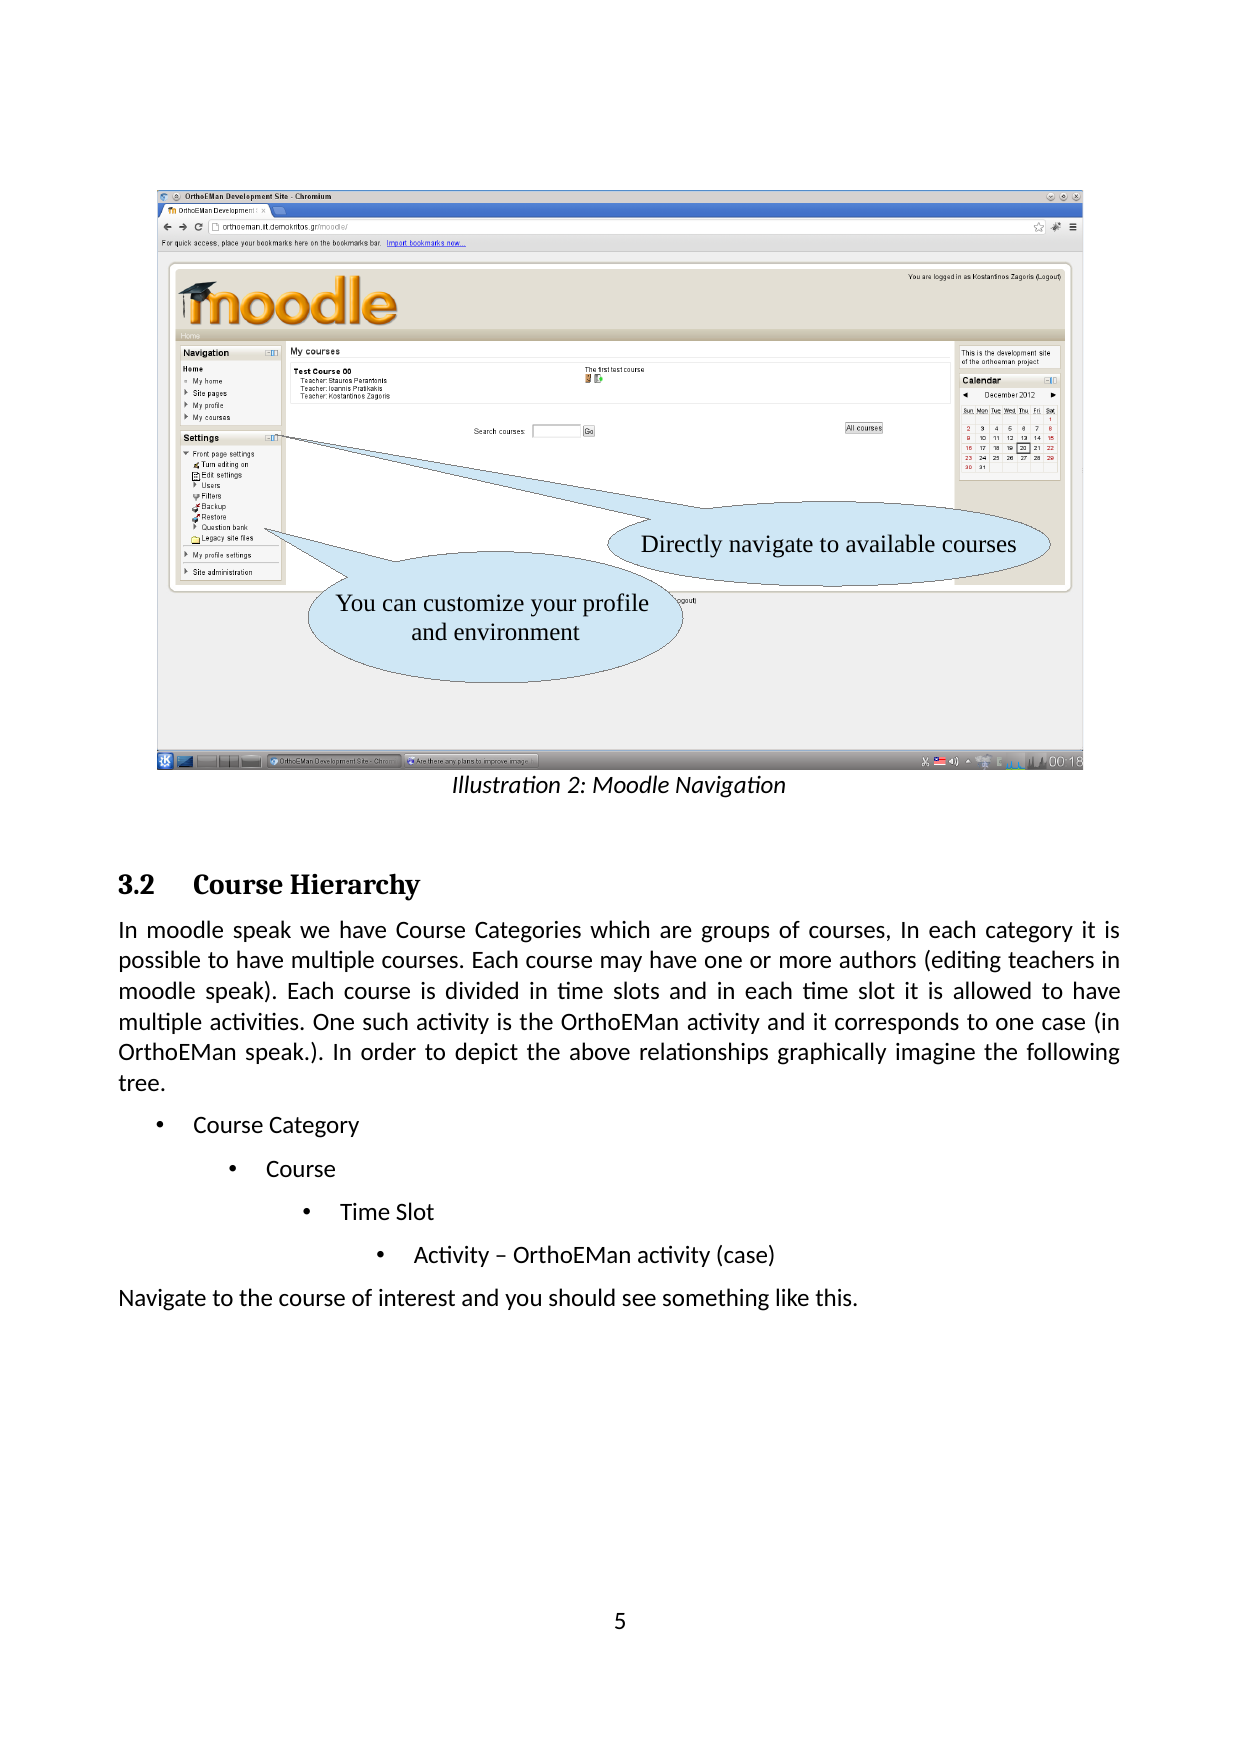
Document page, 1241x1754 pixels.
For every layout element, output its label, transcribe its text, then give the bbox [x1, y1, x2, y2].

list Course Category [156, 1110, 1122, 1140]
subtitle Course Hierarchy [118, 868, 1122, 902]
text Illustration 2: Moodle Navigation [157, 770, 1083, 800]
list Course [228, 1153, 1122, 1183]
list Activity – OrthoEMan activity (case) [376, 1239, 1122, 1269]
list Time Slot [302, 1196, 1122, 1226]
text Navigate to the course of interest and you should see something like this. [118, 1282, 1122, 1312]
picture [157, 190, 1084, 770]
text In moodle speak we have Course Categories which are groups of courses, In each category it is possible to have multiple courses. Each course may have one or more authors (editing teachers in moodle speak). Each course is divided in time slots and in each time slot it is allowed to have multiple activities. One such activity is the OrthoEMan activity and it corresponds to one case (in OrthoEMan speak.). In order to depict the above relationships graphically imagine the following tree. [118, 914, 1122, 1097]
